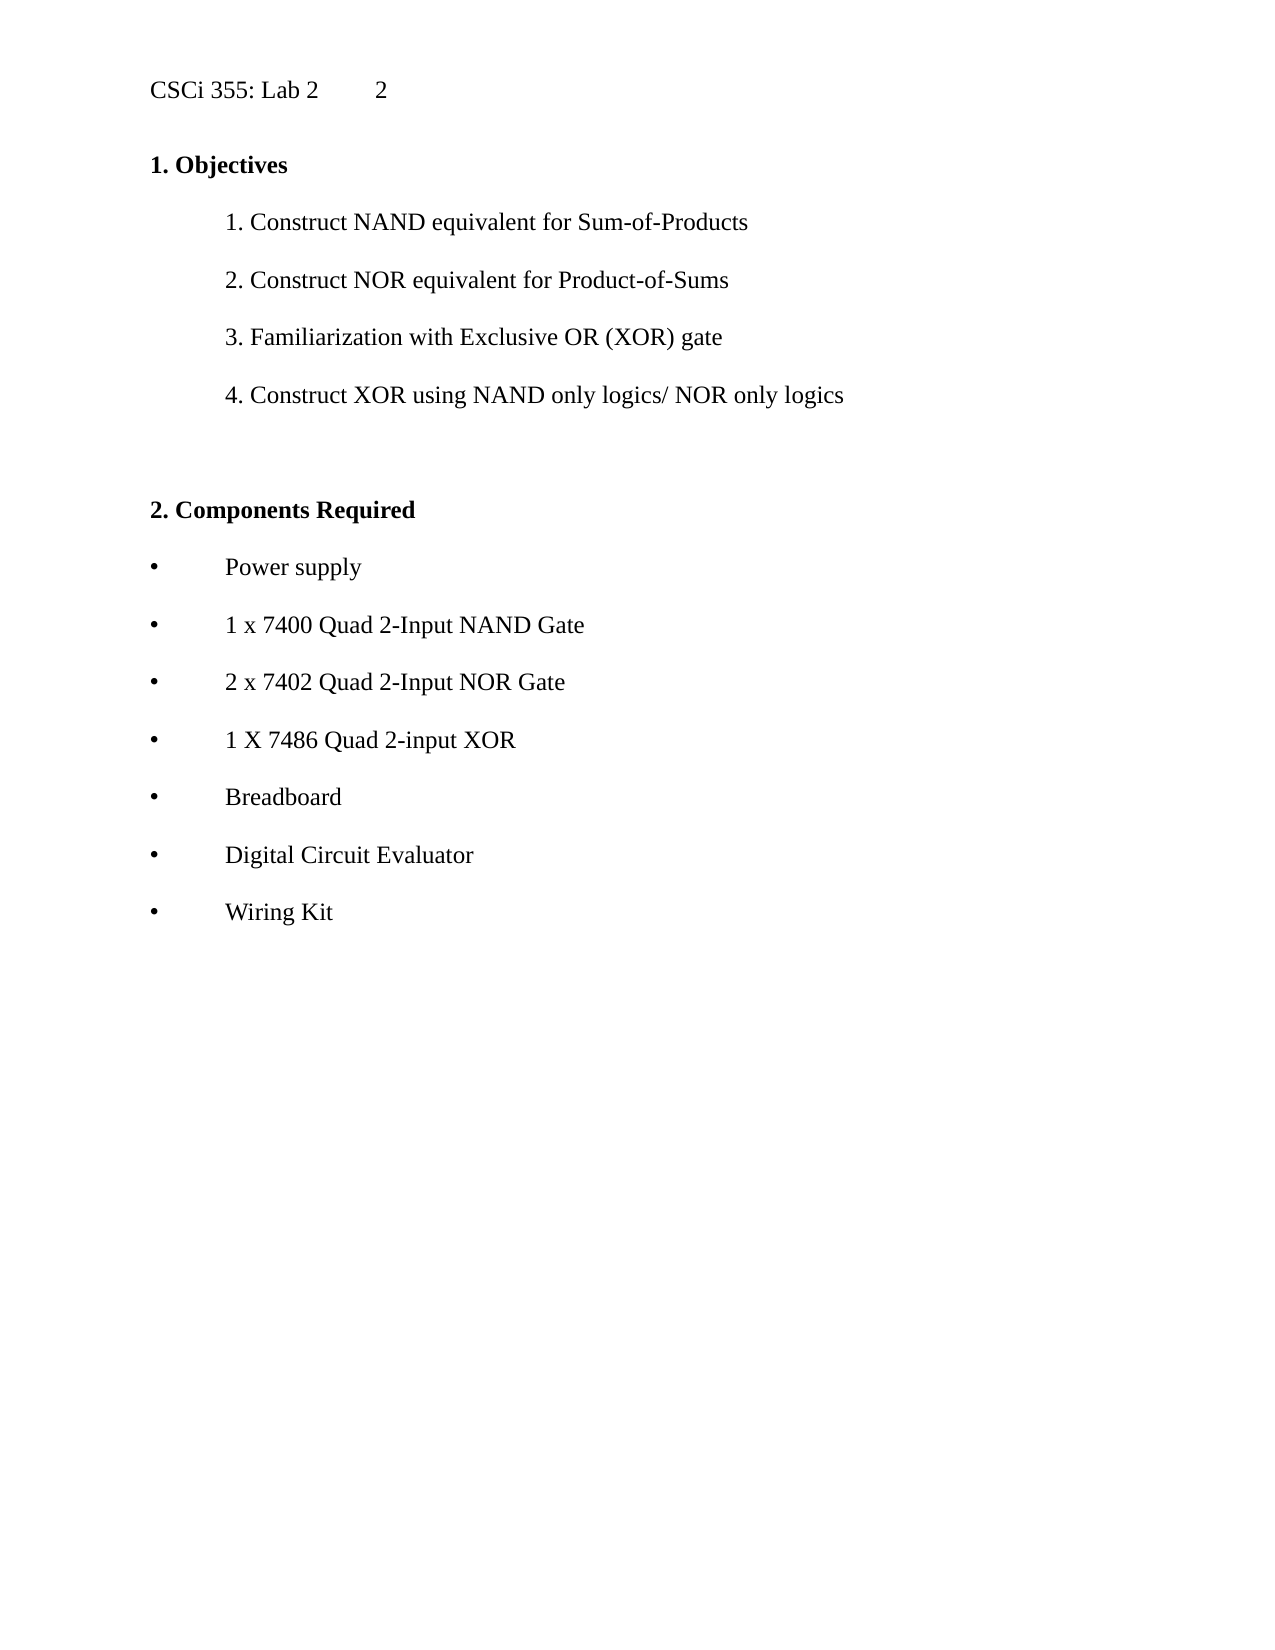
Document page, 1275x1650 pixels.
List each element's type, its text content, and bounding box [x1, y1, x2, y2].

list 1 X 7486 Quad 2-input XOR [150, 725, 1125, 754]
text 4. Construct XOR using NAND only logics/ NOR only logics [225, 380, 1125, 409]
text 3. Familiarization with Exclusive OR (XOR) gate [225, 322, 1125, 351]
subtitle 1. Objectives [150, 150, 1125, 179]
list 2 x 7402 Quad 2-Input NOR Gate [150, 667, 1125, 696]
text 2. Construct NOR equivalent for Product-of-Sums [225, 265, 1125, 294]
list Power supply [150, 552, 1125, 581]
list Breadboard [150, 782, 1125, 811]
list 1 x 7400 Quad 2-Input NAND Gate [150, 610, 1125, 639]
text 1. Construct NAND equivalent for Sum-of-Products [225, 207, 1125, 236]
list Digital Circuit Evaluator [150, 840, 1125, 869]
subtitle 2. Components Required [150, 495, 1125, 524]
list Wiring Kit [150, 897, 1125, 926]
